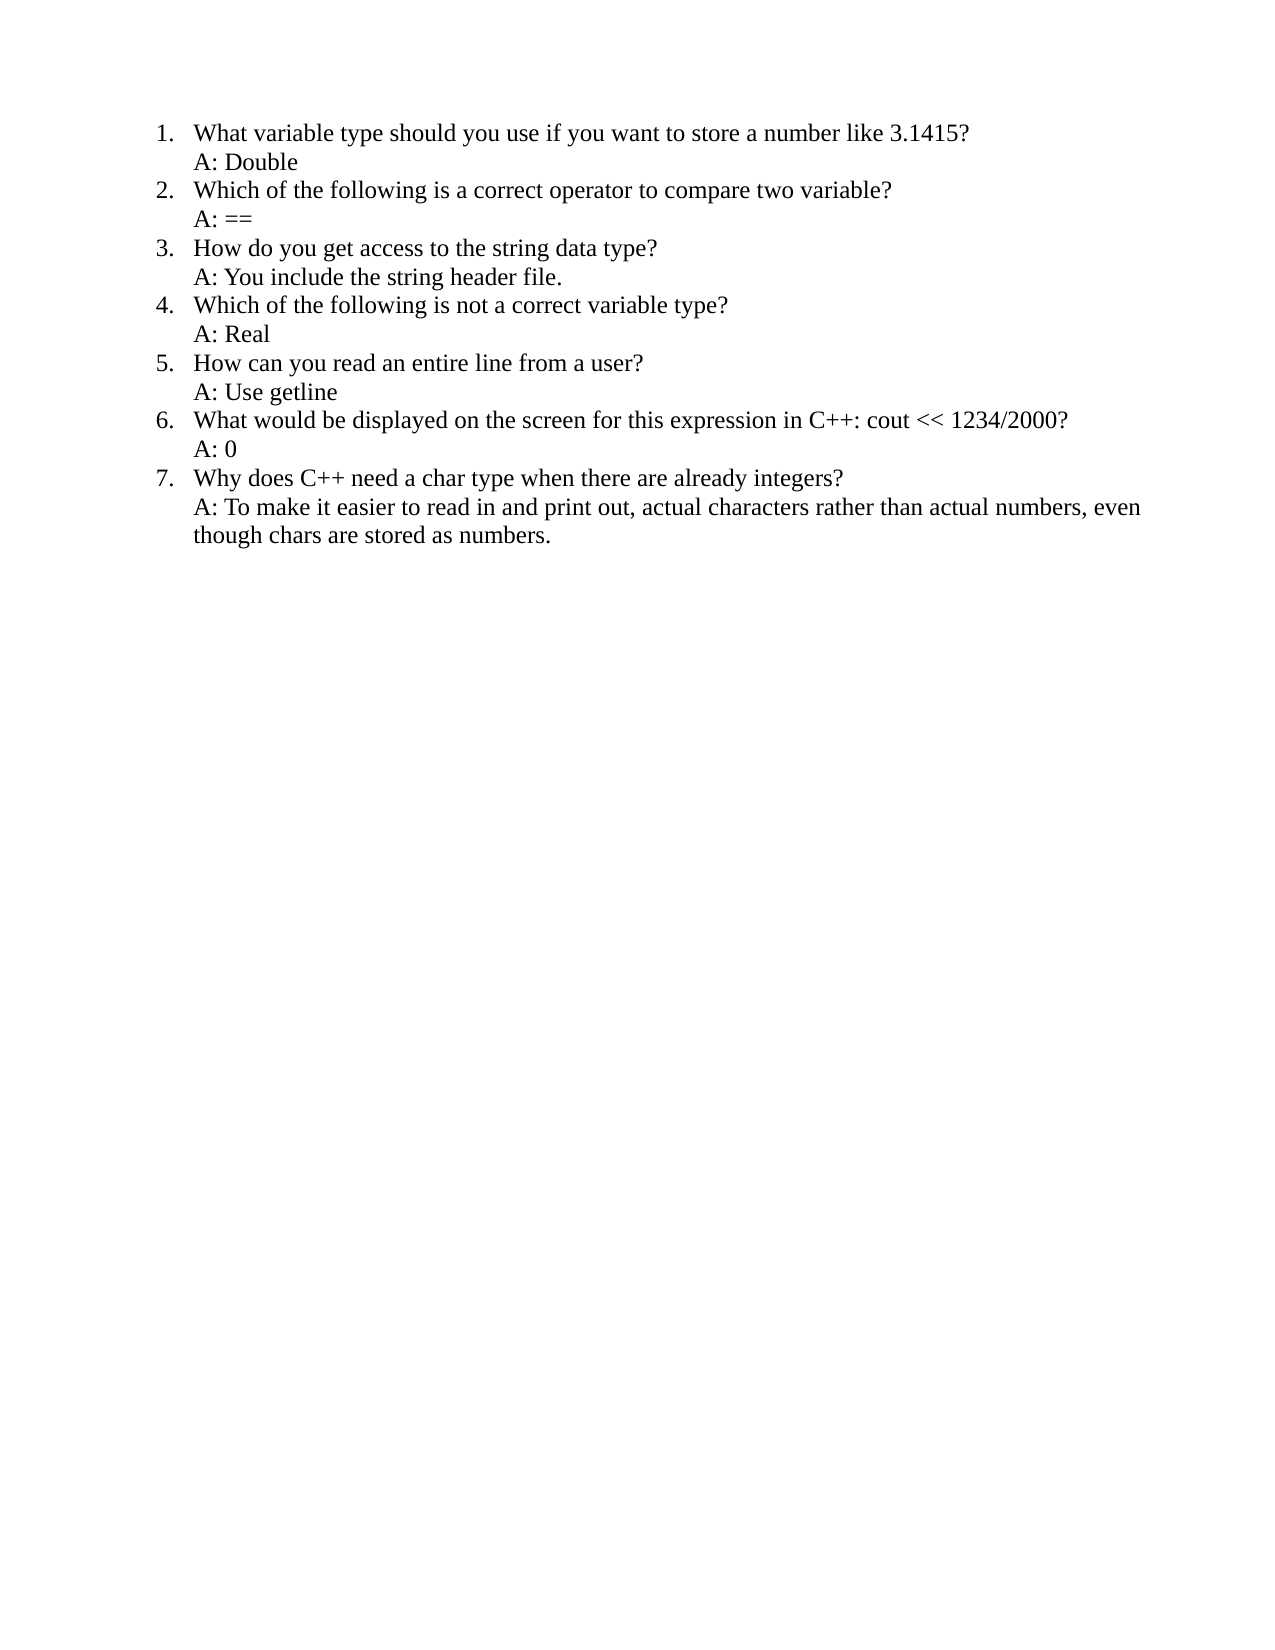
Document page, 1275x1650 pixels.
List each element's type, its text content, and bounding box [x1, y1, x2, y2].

list A: Double [156, 147, 1157, 176]
list A: == [156, 204, 1157, 233]
list How do you get access to the string data type? [156, 233, 1157, 262]
list Why does C++ need a char type when there are already integers? [156, 463, 1157, 492]
list A: 0 [156, 434, 1157, 463]
list Which of the following is a correct operator to compare two variable? [156, 176, 1157, 204]
list Which of the following is not a correct variable type? [156, 291, 1157, 319]
list How can you read an entire line from a user? [156, 348, 1157, 377]
list A: To make it easier to read in and print out, actual characters rather than actual numbers, even though chars are stored as numbers. [156, 492, 1157, 549]
list A: Use getline [156, 377, 1157, 406]
list A: Real [156, 319, 1157, 348]
list A: You include the string header file. [156, 262, 1157, 291]
list What variable type should you use if you want to store a number like 3.1415? [156, 118, 1157, 147]
list What would be displayed on the screen for this expression in C++: cout << 1234/2000? [156, 406, 1157, 434]
